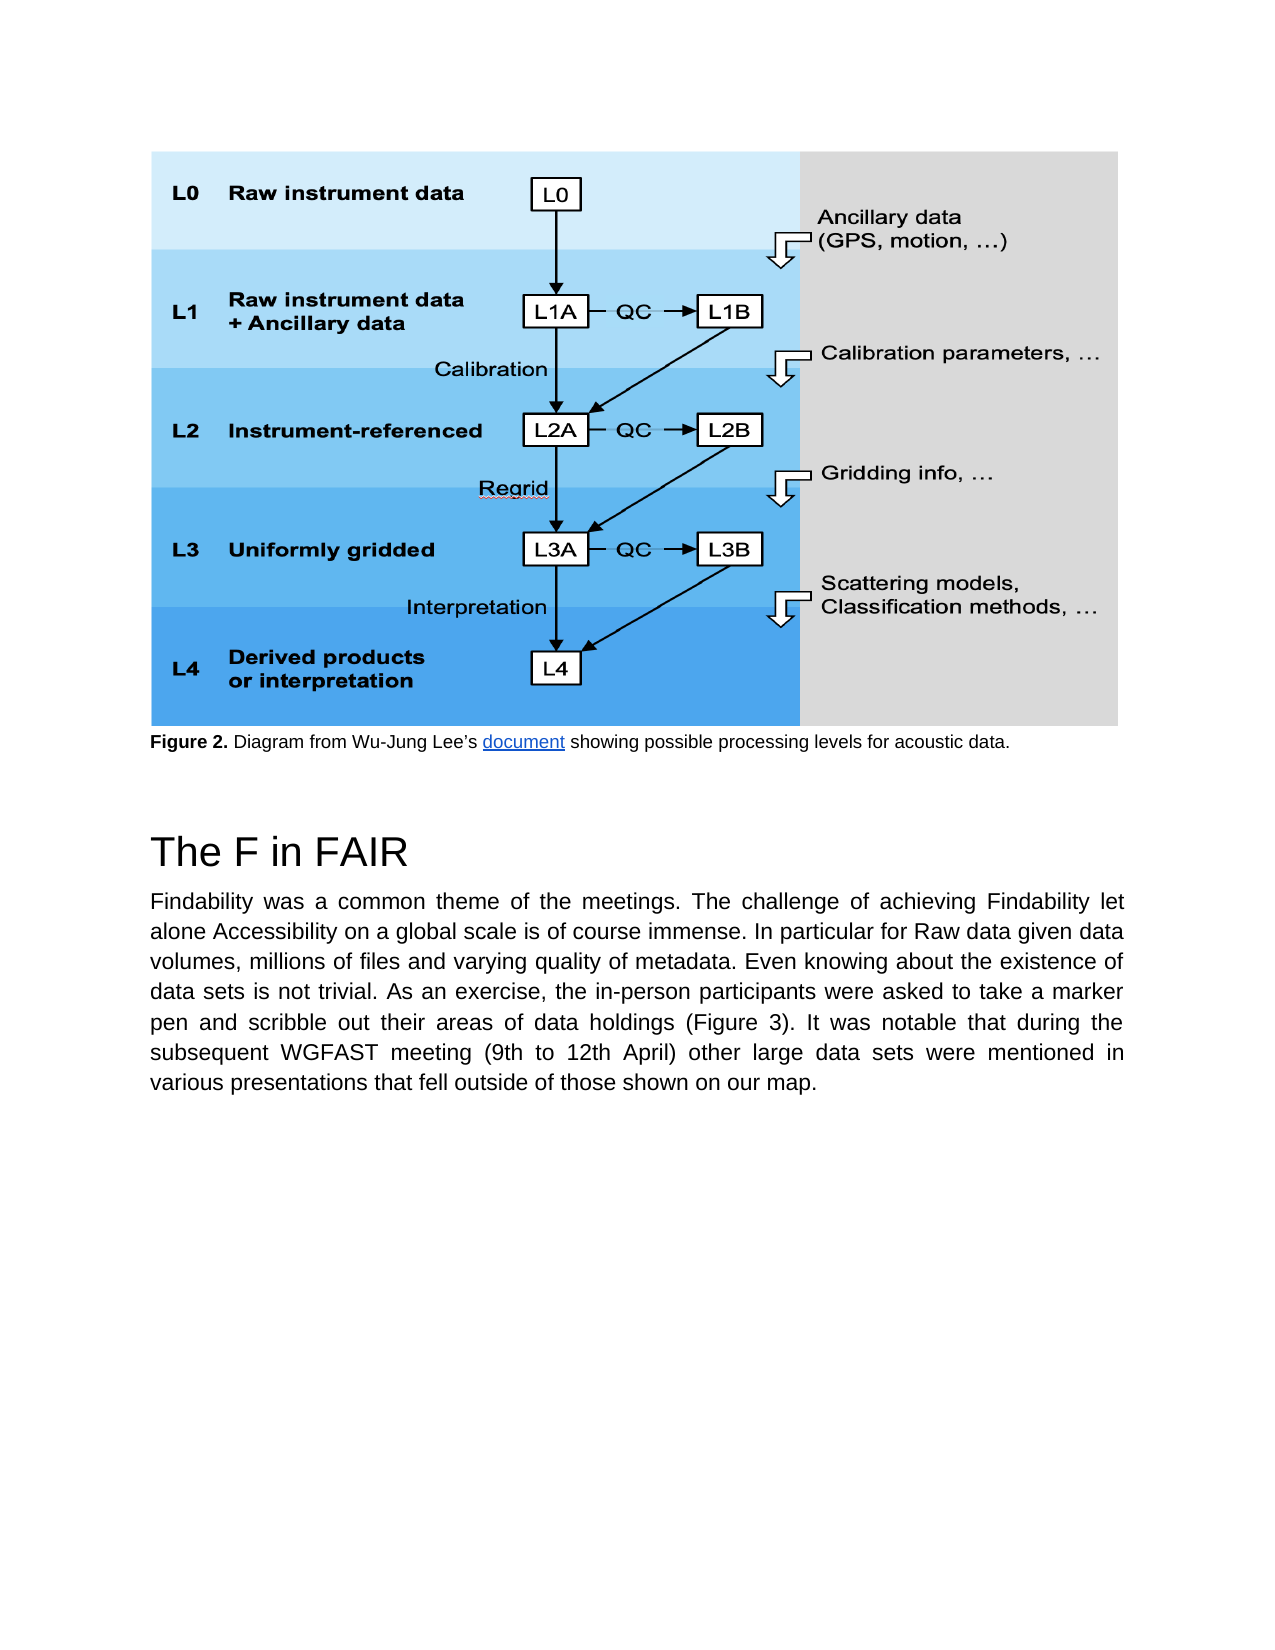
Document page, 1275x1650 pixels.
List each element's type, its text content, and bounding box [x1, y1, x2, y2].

picture [150, 150, 1118, 727]
subtitle The F in FAIR [150, 827, 1125, 875]
text Figure 2. Diagram from Wu-Jung Lee’s document showing possible processing levels for acoustic data. [150, 731, 1125, 752]
text Findability was a common theme of the meetings. The challenge of achieving Findability let alone Accessibility on a global scale is of course immense. In particular for Raw data given data volumes, millions of files and varying quality of metadata. Even knowing about the existence of data sets is not trivial. As an exercise, the in-person participants were asked to take a marker pen and scribble out their areas of data holdings (Figure 3). It was notable that during the subsequent WGFAST meeting (9th to 12th April) other large data sets were mentioned in various presentations that fell outside of those shown on our map. [150, 888, 1125, 1095]
